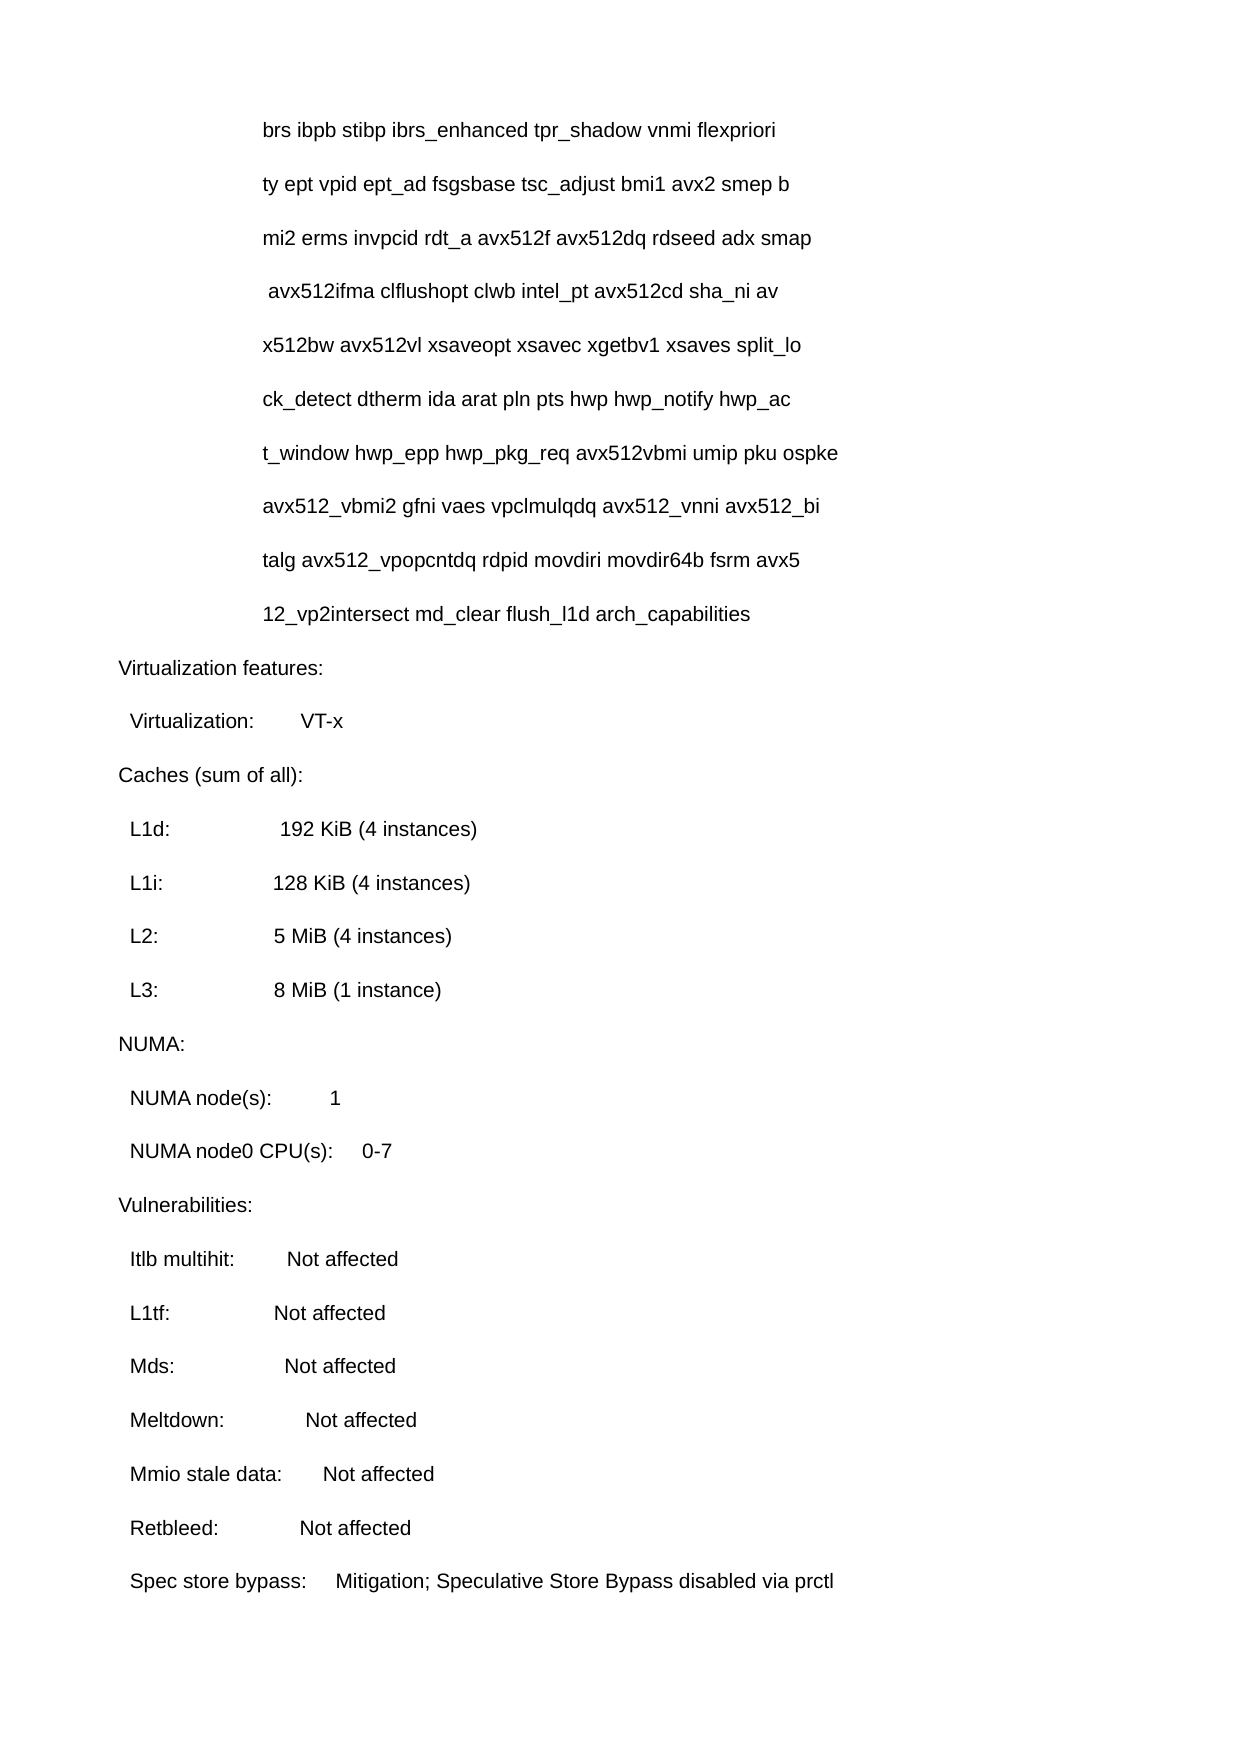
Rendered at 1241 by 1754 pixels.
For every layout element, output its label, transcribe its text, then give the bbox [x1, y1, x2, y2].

text Meltdown: Not affected [118, 1408, 1122, 1432]
text Retbleed: Not affected [118, 1516, 1122, 1539]
text t_window hwp_epp hwp_pkg_req avx512vbmi umip pku ospke [118, 441, 1122, 464]
text mi2 erms invpcid rdt_a avx512f avx512dq rdseed adx smap [118, 226, 1122, 249]
text NUMA: [118, 1032, 1122, 1056]
text Virtualization features: [118, 656, 1122, 679]
text ty ept vpid ept_ad fsgsbase tsc_adjust bmi1 avx2 smep b [118, 172, 1122, 196]
text NUMA node0 CPU(s): 0-7 [118, 1139, 1122, 1163]
text L3: 8 MiB (1 instance) [118, 978, 1122, 1002]
text Vulnerabilities: [118, 1193, 1122, 1217]
text Virtualization: VT-x [118, 709, 1122, 733]
text Spec store bypass: Mitigation; Speculative Store Bypass disabled via prctl [118, 1569, 1122, 1593]
text NUMA node(s): 1 [118, 1086, 1122, 1109]
text avx512ifma clflushopt clwb intel_pt avx512cd sha_ni av [118, 279, 1122, 303]
text ck_detect dtherm ida arat pln pts hwp hwp_notify hwp_ac [118, 387, 1122, 411]
text Mmio stale data: Not affected [118, 1462, 1122, 1486]
text Mds: Not affected [118, 1354, 1122, 1378]
text Caches (sum of all): [118, 763, 1122, 787]
text brs ibpb stibp ibrs_enhanced tpr_shadow vnmi flexpriori [118, 118, 1122, 142]
text Itlb multihit: Not affected [118, 1247, 1122, 1271]
text x512bw avx512vl xsaveopt xsavec xgetbv1 xsaves split_lo [118, 333, 1122, 357]
text L1i: 128 KiB (4 instances) [118, 871, 1122, 894]
text L1tf: Not affected [118, 1301, 1122, 1324]
text L1d: 192 KiB (4 instances) [118, 817, 1122, 841]
text 12_vp2intersect md_clear flush_l1d arch_capabilities [118, 602, 1122, 626]
text L2: 5 MiB (4 instances) [118, 924, 1122, 948]
text avx512_vbmi2 gfni vaes vpclmulqdq avx512_vnni avx512_bi [118, 494, 1122, 518]
text talg avx512_vpopcntdq rdpid movdiri movdir64b fsrm avx5 [118, 548, 1122, 572]
